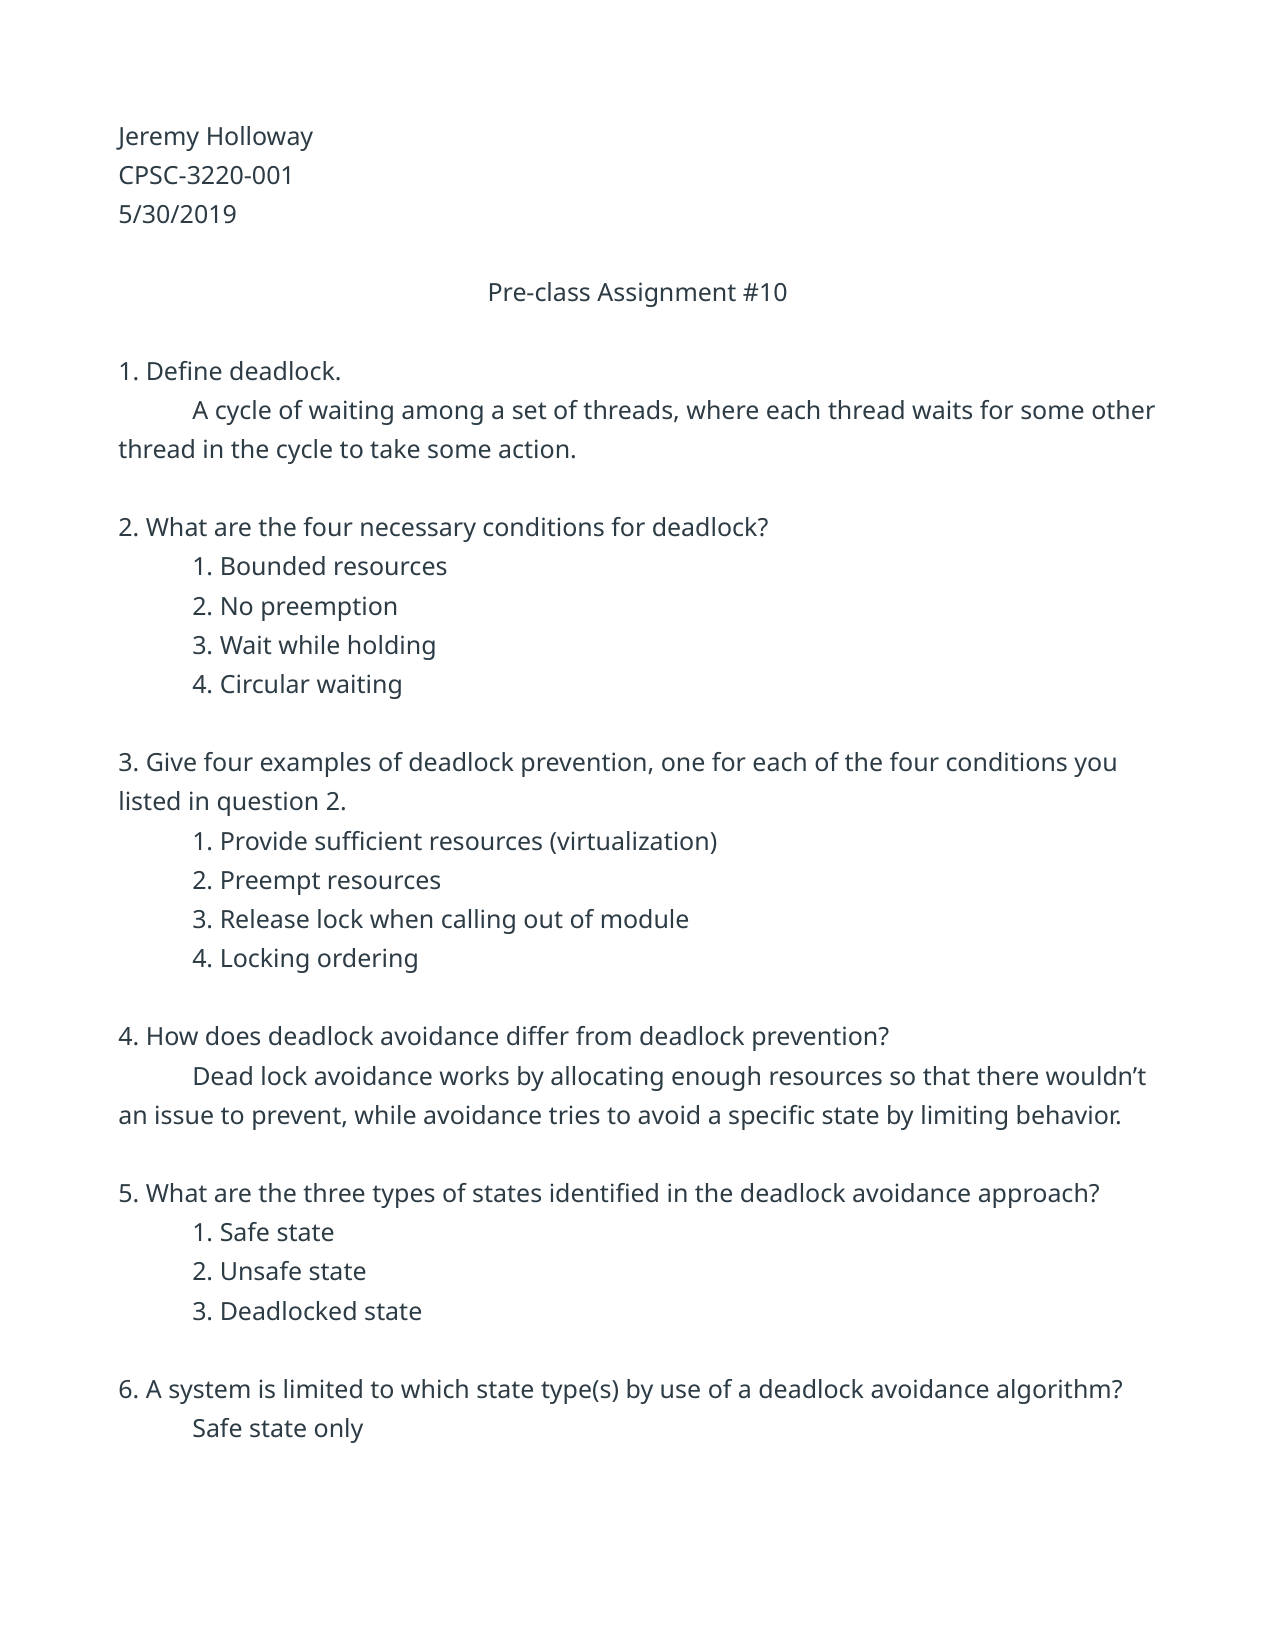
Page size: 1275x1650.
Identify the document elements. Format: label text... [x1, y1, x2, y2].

text 6. A system is limited to which state type(s) by use of a deadlock avoidance algorithm? [118, 1371, 1157, 1406]
text 1. Provide sufficient resources (virtualization) [118, 823, 1157, 857]
text Pre-class Assignment #10 [118, 275, 1157, 309]
text 4. How does deadlock avoidance differ from deadlock prevention? [118, 1019, 1157, 1053]
text 5. What are the three types of states identified in the deadlock avoidance approach? [118, 1176, 1157, 1210]
text 3. Wait while holding [118, 627, 1157, 661]
text 3. Deadlocked state [118, 1293, 1157, 1327]
text 2. No preemption [118, 588, 1157, 622]
text 2. What are the four necessary conditions for deadlock? [118, 510, 1157, 544]
text A cycle of waiting among a set of threads, where each thread waits for some other thread in the cycle to take some action. [118, 392, 1157, 466]
text 5/30/2019 [118, 196, 1157, 231]
text Safe state only [118, 1411, 1157, 1445]
text 2. Preempt resources [118, 862, 1157, 896]
text 3. Give four examples of deadlock prevention, one for each of the four conditions you listed in question 2. [118, 745, 1157, 818]
text 4. Circular waiting [118, 666, 1157, 701]
text 1. Define deadlock. [118, 353, 1157, 387]
text 1. Safe state [118, 1215, 1157, 1249]
text Jeremy Holloway [118, 118, 1157, 152]
text CPSC-3220-001 [118, 157, 1157, 191]
text Dead lock avoidance works by allocating enough resources so that there wouldn’t an issue to prevent, while avoidance tries to avoid a specific state by limiting behavior. [118, 1058, 1157, 1131]
text 2. Unsafe state [118, 1254, 1157, 1288]
text 3. Release lock when calling out of module [118, 901, 1157, 936]
text 4. Locking ordering [118, 941, 1157, 975]
text 1. Bounded resources [118, 549, 1157, 583]
